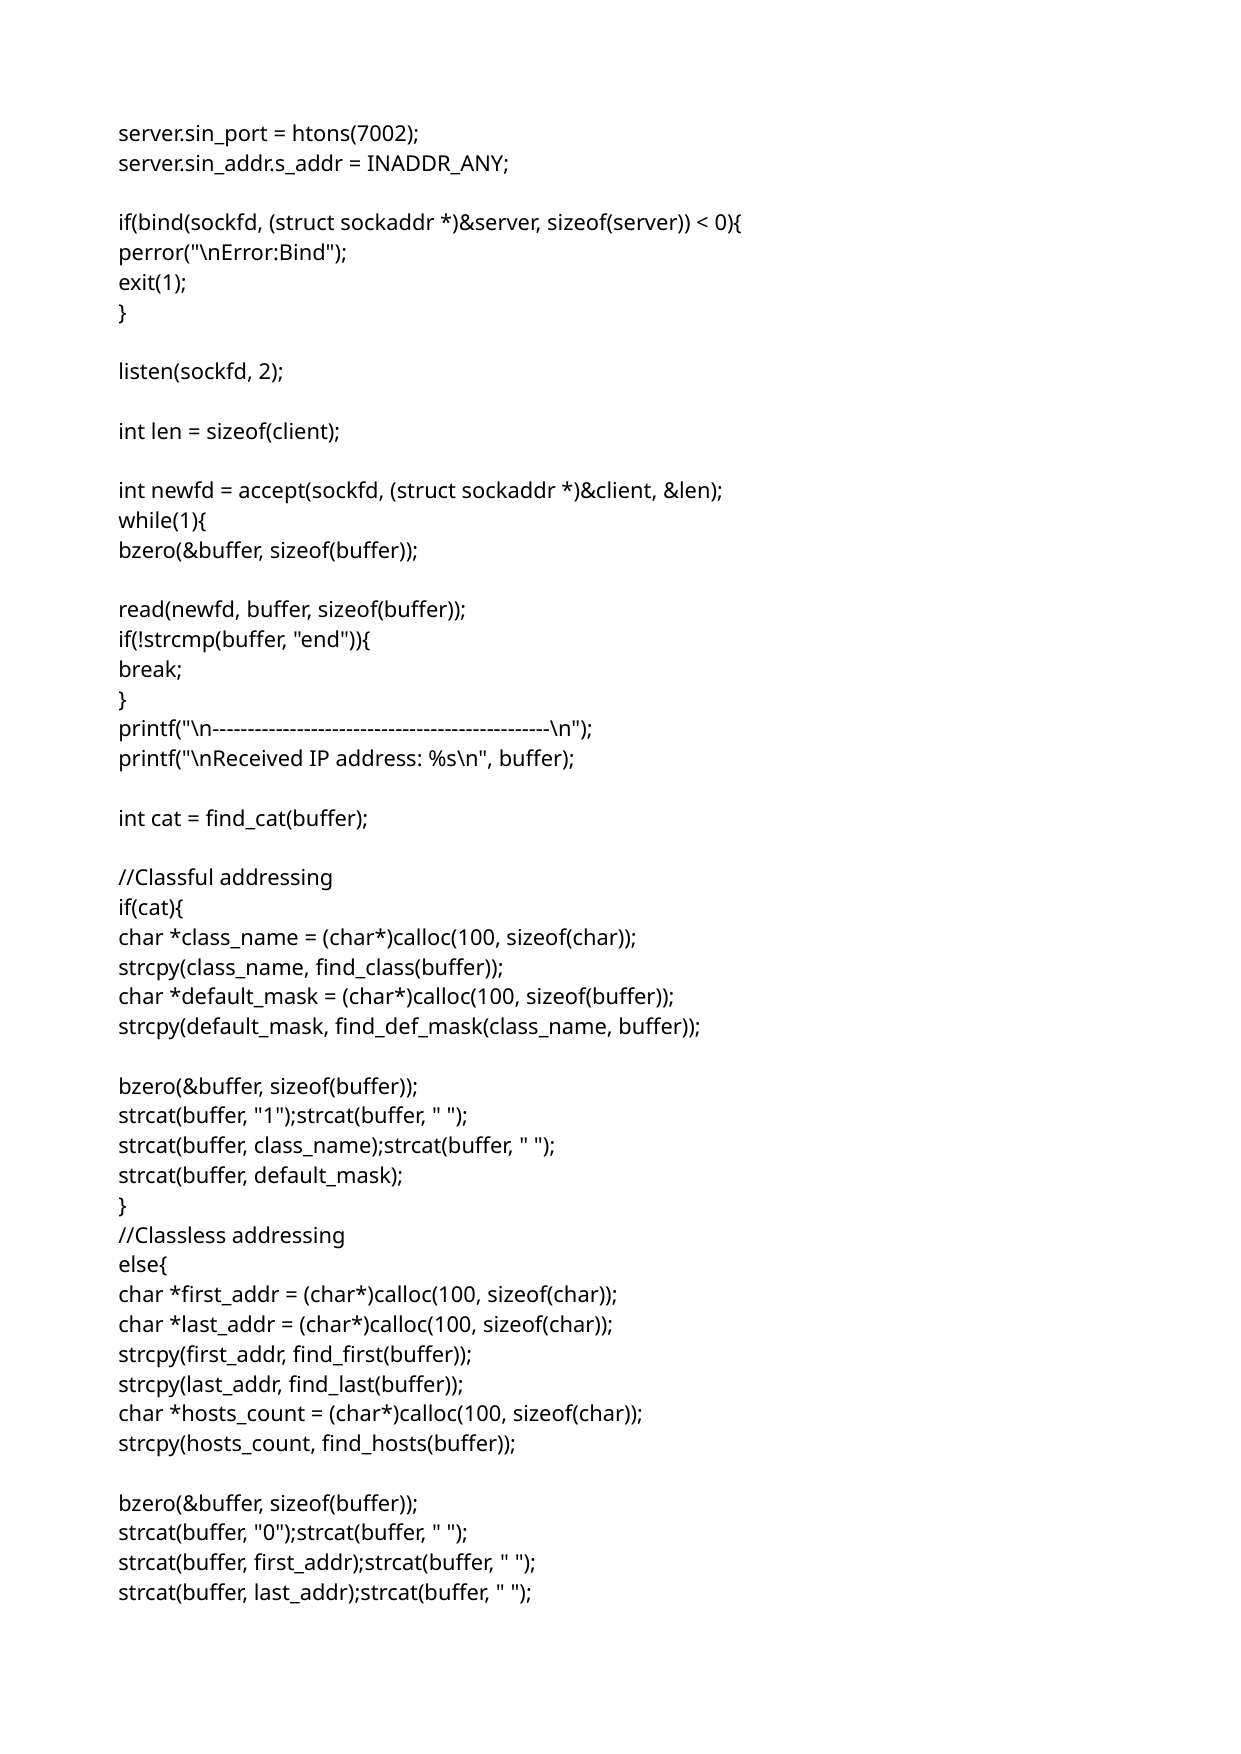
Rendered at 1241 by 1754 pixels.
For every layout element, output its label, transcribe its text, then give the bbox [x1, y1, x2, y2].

text if(bind(sockfd, (struct sockaddr *)&server, sizeof(server)) < 0){ [118, 207, 1122, 237]
text char *hosts_count = (char*)calloc(100, sizeof(char)); [118, 1398, 1122, 1428]
text strcat(buffer, class_name);strcat(buffer, " "); [118, 1130, 1122, 1160]
text } [118, 684, 1122, 713]
text strcpy(class_name, find_class(buffer)); [118, 952, 1122, 981]
text strcpy(default_mask, find_def_mask(class_name, buffer)); [118, 1011, 1122, 1041]
text exit(1); [118, 267, 1122, 297]
text strcat(buffer, "1");strcat(buffer, " "); [118, 1100, 1122, 1130]
text printf("\nReceived IP address: %s\n", buffer); [118, 743, 1122, 773]
text //Classless addressing [118, 1219, 1122, 1249]
text int len = sizeof(client); [118, 416, 1122, 446]
text while(1){ [118, 505, 1122, 535]
text read(newfd, buffer, sizeof(buffer)); [118, 594, 1122, 624]
text } [118, 1190, 1122, 1219]
text server.sin_port = htons(7002); [118, 118, 1122, 148]
text bzero(&buffer, sizeof(buffer)); [118, 1488, 1122, 1517]
text char *default_mask = (char*)calloc(100, sizeof(buffer)); [118, 981, 1122, 1011]
text } [118, 297, 1122, 327]
text if(cat){ [118, 892, 1122, 922]
text strcpy(hosts_count, find_hosts(buffer)); [118, 1428, 1122, 1458]
text int cat = find_cat(buffer); [118, 803, 1122, 832]
text listen(sockfd, 2); [118, 356, 1122, 386]
text strcat(buffer, last_addr);strcat(buffer, " "); [118, 1577, 1122, 1607]
text break; [118, 654, 1122, 684]
text //Classful addressing [118, 862, 1122, 892]
text strcpy(first_addr, find_first(buffer)); [118, 1339, 1122, 1368]
text bzero(&buffer, sizeof(buffer)); [118, 1071, 1122, 1100]
text char *class_name = (char*)calloc(100, sizeof(char)); [118, 922, 1122, 952]
text char *last_addr = (char*)calloc(100, sizeof(char)); [118, 1309, 1122, 1339]
text server.sin_addr.s_addr = INADDR_ANY; [118, 148, 1122, 178]
text strcat(buffer, first_addr);strcat(buffer, " "); [118, 1547, 1122, 1577]
text bzero(&buffer, sizeof(buffer)); [118, 535, 1122, 564]
text strcat(buffer, default_mask); [118, 1160, 1122, 1190]
text strcat(buffer, "0");strcat(buffer, " "); [118, 1517, 1122, 1547]
text strcpy(last_addr, find_last(buffer)); [118, 1368, 1122, 1398]
text if(!strcmp(buffer, "end")){ [118, 624, 1122, 654]
text int newfd = accept(sockfd, (struct sockaddr *)&client, &len); [118, 475, 1122, 505]
text perror("\nError:Bind"); [118, 237, 1122, 267]
text else{ [118, 1249, 1122, 1279]
text printf("\n------------------------------------------------\n"); [118, 713, 1122, 743]
text char *first_addr = (char*)calloc(100, sizeof(char)); [118, 1279, 1122, 1309]
